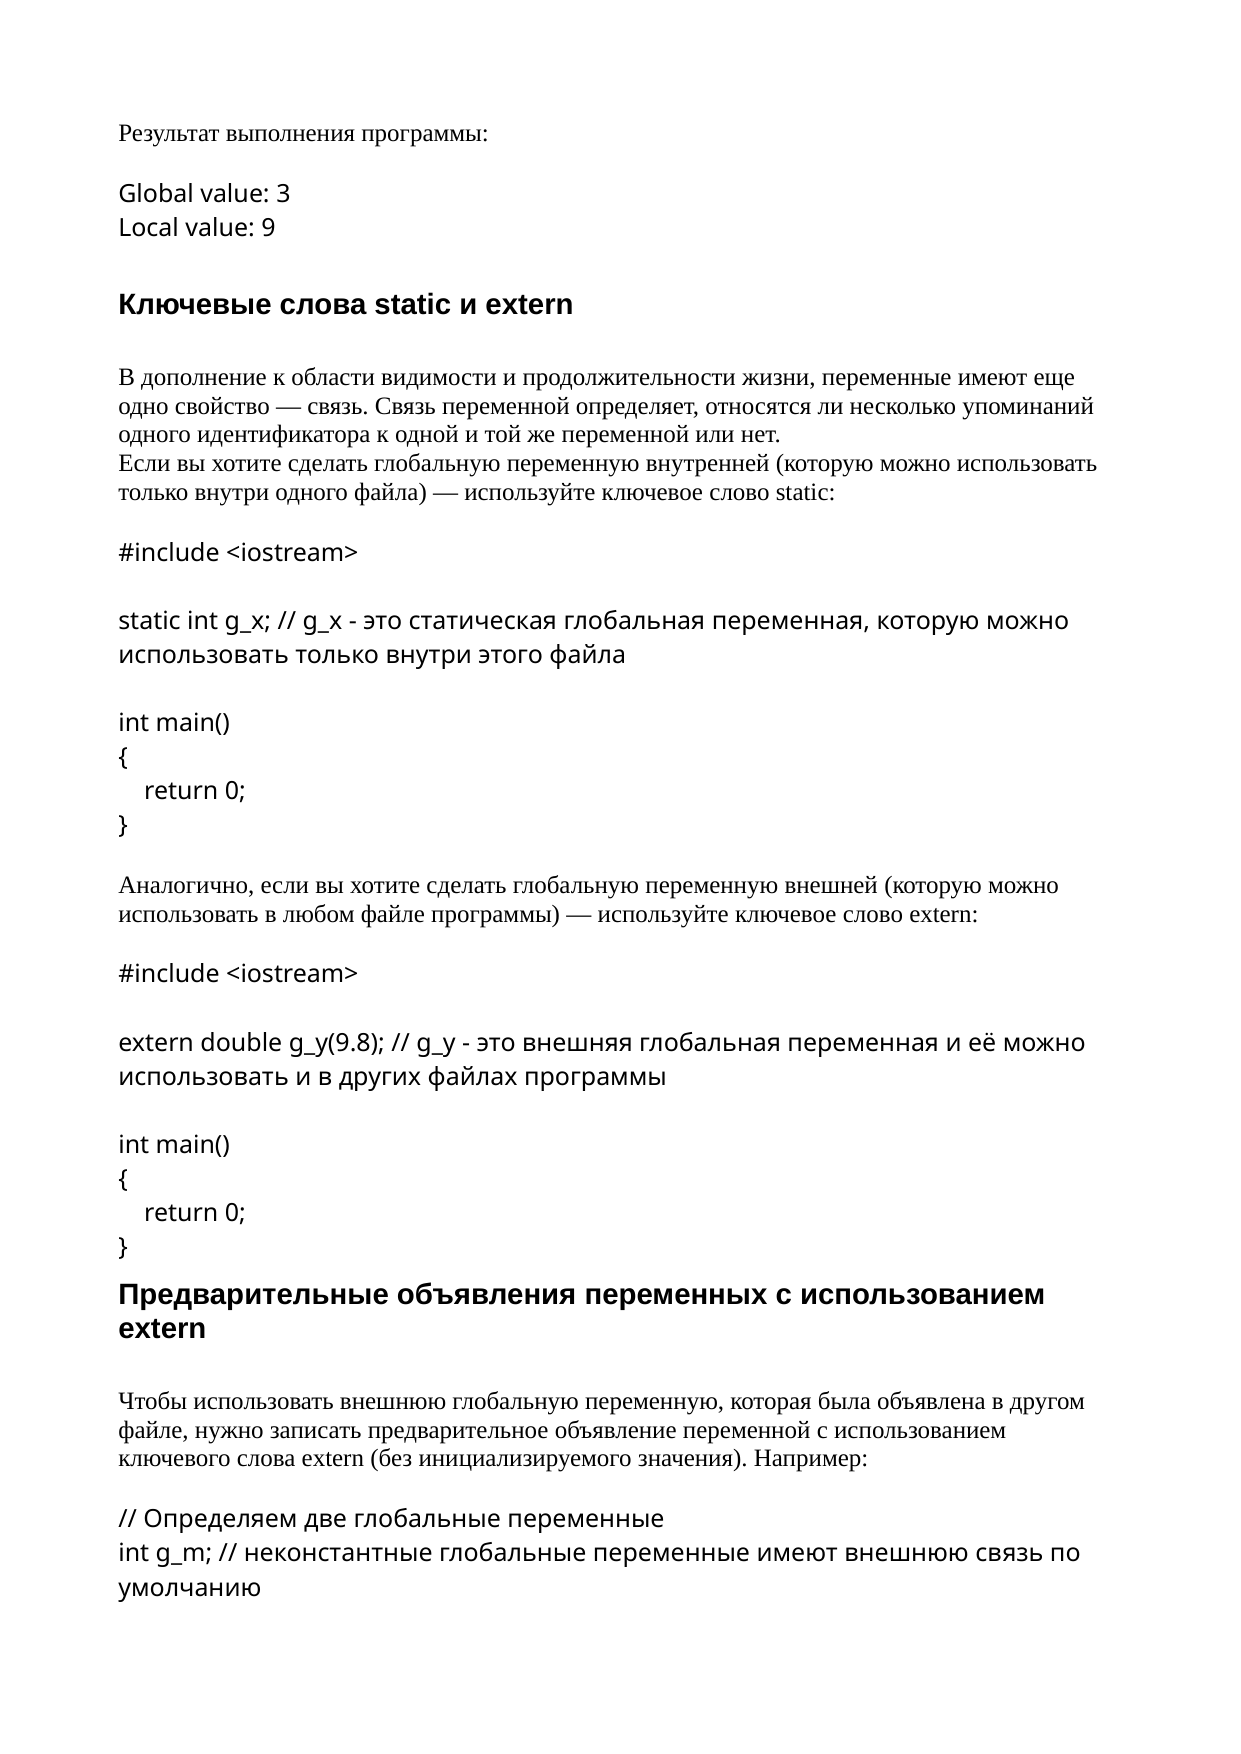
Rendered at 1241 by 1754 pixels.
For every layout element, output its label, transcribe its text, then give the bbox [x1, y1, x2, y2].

text В дополнение к области видимости и продолжительности жизни, переменные имеют еще одно свойство — связь. Связь переменной определяет, относятся ли несколько упоминаний одного идентификатора к одной и той же переменной или нет. [118, 362, 1122, 448]
text #include <iostream> [118, 534, 1122, 569]
text } [118, 1229, 1122, 1263]
text static int g_x; // g_x - это статическая глобальная переменная, которую можно использовать только внутри этого файла [118, 603, 1122, 671]
text return 0; [118, 773, 1122, 807]
text Результат выполнения программы: [118, 118, 1122, 147]
text int main() [118, 1126, 1122, 1161]
text { [118, 1161, 1122, 1194]
text Чтобы использовать внешнюю глобальную переменную, которая была объявлена в другом файле, нужно записать предварительное объявление переменной с использованием ключевого слова extern (без инициализируемого значения). Например: [118, 1386, 1122, 1472]
text { [118, 739, 1122, 773]
text Если вы хотите сделать глобальную переменную внутренней (которую можно использовать только внутри одного файла) — используйте ключевое слово static: [118, 448, 1122, 506]
subtitle Ключевые слова static и extern [118, 287, 1122, 321]
text Local value: 9 [118, 210, 1122, 244]
text Global value: 3 [118, 176, 1122, 210]
text Аналогично, если вы хотите сделать глобальную переменную внешней (которую можно использовать в любом файле программы) — используйте ключевое слово extern: [118, 870, 1122, 927]
text // Определяем две глобальные переменные [118, 1501, 1122, 1535]
text } [118, 807, 1122, 841]
text #include <iostream> [118, 956, 1122, 990]
subtitle Предварительные объявления переменных с использованием extern [118, 1277, 1122, 1345]
text extern double g_y(9.8); // g_y - это внешняя глобальная переменная и её можно использовать и в других файлах программы [118, 1024, 1122, 1092]
text int g_m; // неконстантные глобальные переменные имеют внешнюю связь по умолчанию [118, 1535, 1122, 1603]
text return 0; [118, 1194, 1122, 1229]
text int main() [118, 705, 1122, 739]
